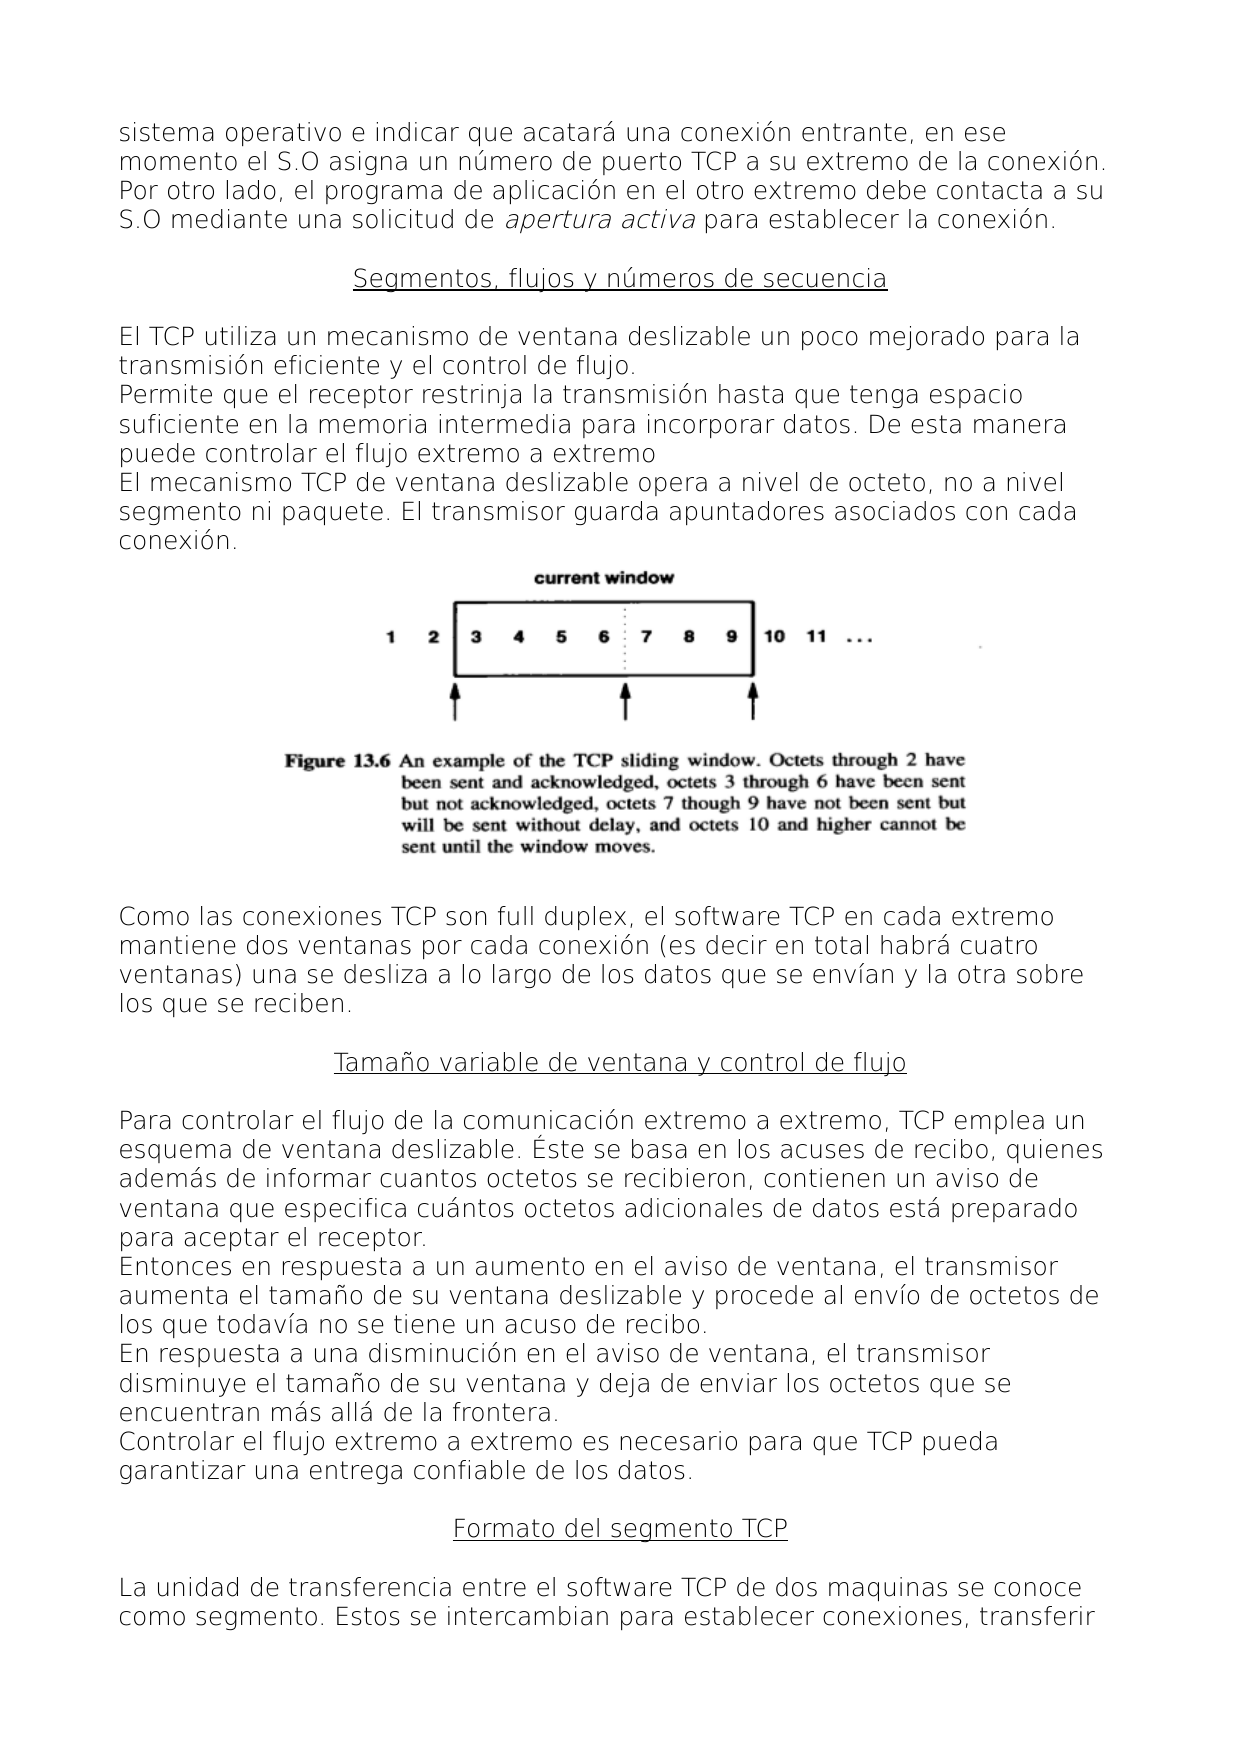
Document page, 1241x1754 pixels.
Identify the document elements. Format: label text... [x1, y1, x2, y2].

text La unidad de transferencia entre el software TCP de dos maquinas se conoce como segmento. Estos se intercambian para establecer conexiones, transferir [118, 1573, 1122, 1631]
text Tamaño variable de ventana y control de flujo [118, 1048, 1122, 1077]
text Entonces en respuesta a un aumento en el aviso de ventana, el transmisor aumenta el tamaño de su ventana deslizable y procede al envío de octetos de los que todavía no se tiene un acuso de recibo. [118, 1252, 1122, 1340]
text Como las conexiones TCP son full duplex, el software TCP en cada extremo mantiene dos ventanas por cada conexión (es decir en total habrá cuatro ventanas) una se desliza a lo largo de los datos que se envían y la otra sobre los que se reciben. [118, 902, 1122, 1019]
text Para controlar el flujo de la comunicación extremo a extremo, TCP emplea un esquema de ventana deslizable. Éste se basa en los acuses de recibo, quienes además de informar cuantos octetos se recibieron, contienen un aviso de ventana que especifica cuántos octetos adicionales de datos está preparado para aceptar el receptor. [118, 1106, 1122, 1252]
text En respuesta a una disminución en el aviso de ventana, el transmisor disminuye el tamaño de su ventana y deja de enviar los octetos que se encuentran más allá de la frontera. [118, 1340, 1122, 1427]
text Formato del segmento TCP [118, 1515, 1122, 1544]
text Controlar el flujo extremo a extremo es necesario para que TCP pueda garantizar una entrega confiable de los datos. [118, 1427, 1122, 1486]
text El mecanismo TCP de ventana deslizable opera a nivel de octeto, no a nivel segmento ni paquete. El transmisor guarda apuntadores asociados con cada conexión. [118, 468, 1122, 556]
text Por otro lado, el programa de aplicación en el otro extremo debe contacta a su S.O mediante una solicitud de apertura activa para establecer la conexión. [118, 176, 1122, 235]
text sistema operativo e indicar que acatará una conexión entrante, en ese momento el S.O asigna un número de puerto TCP a su extremo de la conexión. [118, 118, 1122, 176]
text Segmentos, flujos y números de secuencia [118, 264, 1122, 293]
text Permite que el receptor restrinja la transmisión hasta que tenga espacio suficiente en la memoria intermedia para incorporar datos. De esta manera puede controlar el flujo extremo a extremo [118, 381, 1122, 468]
picture [227, 558, 1013, 873]
text El TCP utiliza un mecanismo de ventana deslizable un poco mejorado para la transmisión eficiente y el control de flujo. [118, 322, 1122, 381]
